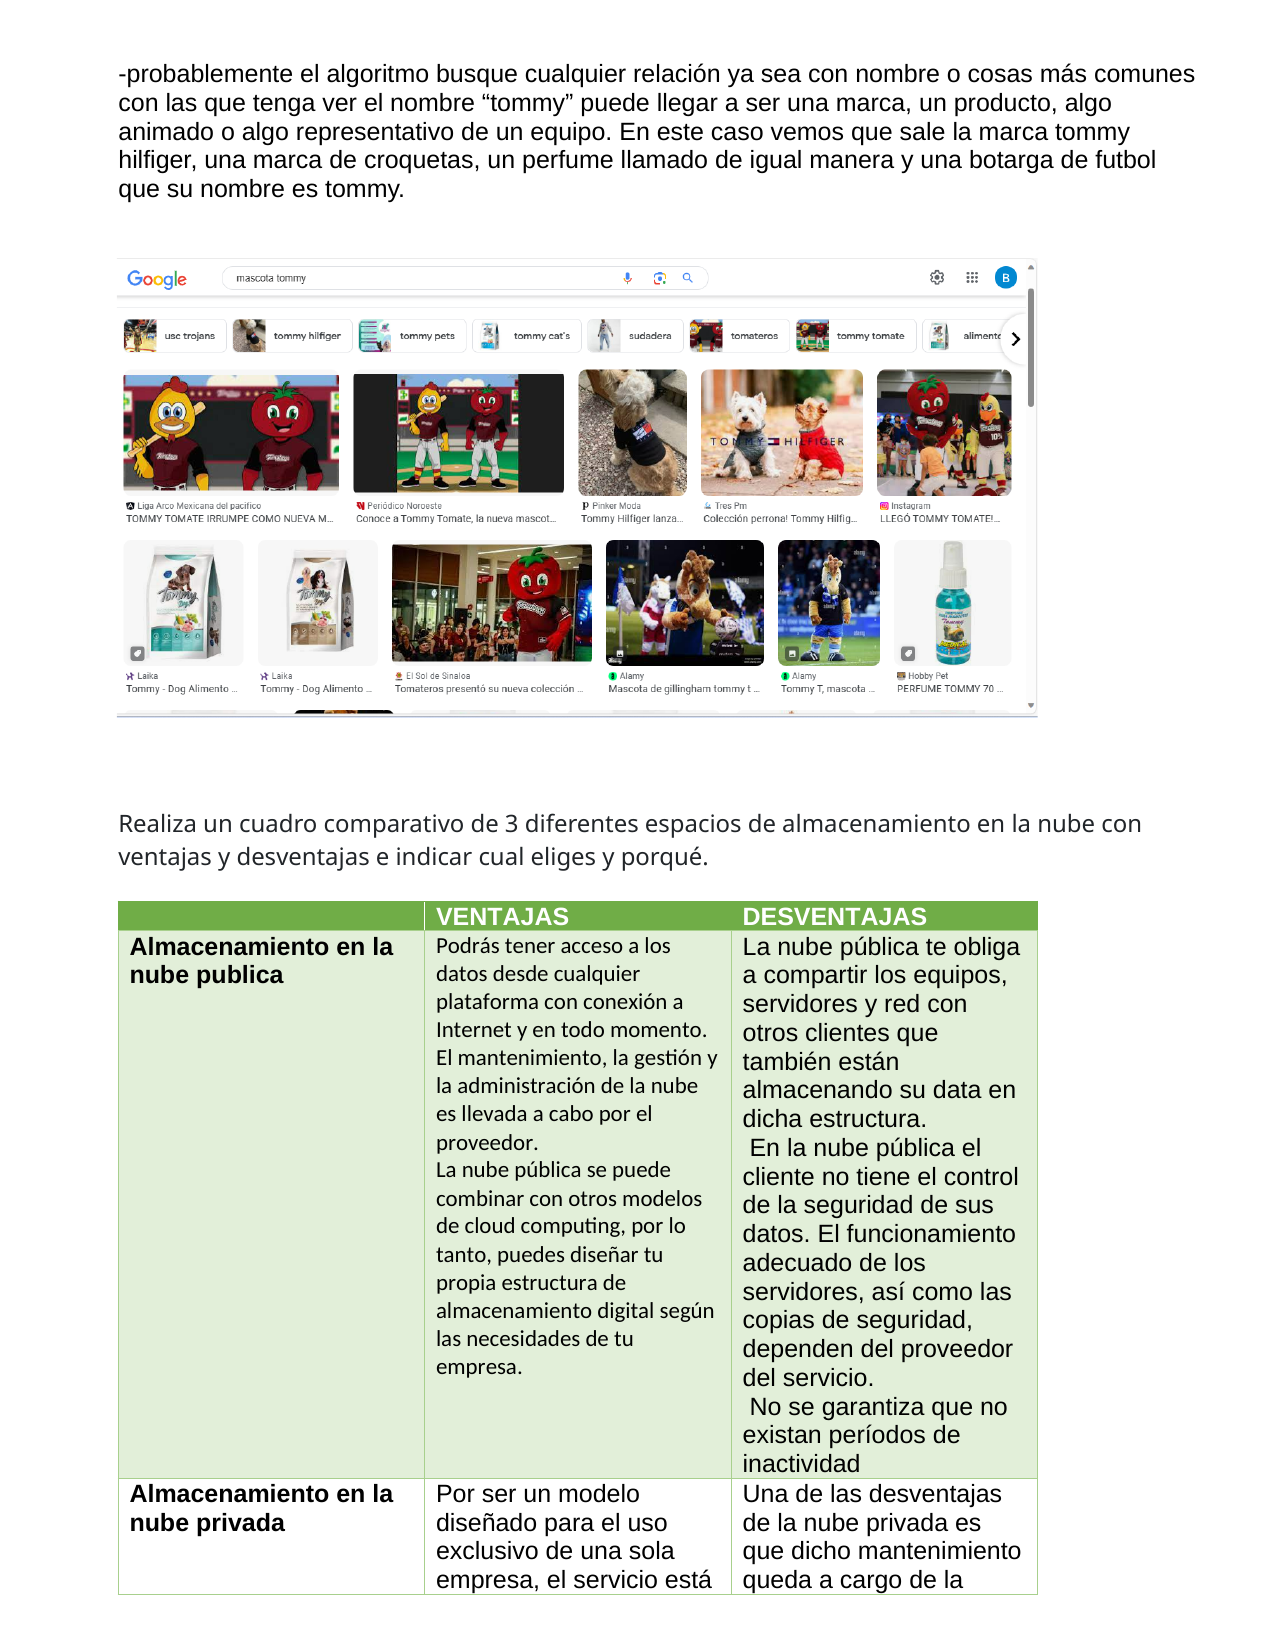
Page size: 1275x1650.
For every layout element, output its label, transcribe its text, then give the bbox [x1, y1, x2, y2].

table_header VENTAJAS [425, 902, 731, 930]
text Realiza un cuadro comparativo de 3 diferentes espacios de almacenamiento en la nube con ventajas y desventajas e indicar cual eliges y porqué. [118, 807, 1205, 872]
table_header DESVENTAJAS [731, 902, 1037, 930]
table_cell Almacenamiento en la nube privada [119, 1479, 424, 1594]
table_cell Podrás tener acceso a los datos desde cualquier plataforma con conexión a Internet y en todo momento. El mantenimiento, la gestión y la administración de la nube es llevada a cabo por el proveedor. La nube pública se puede combinar con otros modelos de cloud computing, por lo tanto, puedes diseñar tu propia estructura de almacenamiento digital según las necesidades de tu empresa. [425, 931, 731, 1478]
table_cell La nube pública te obliga a compartir los equipos, servidores y red con otros clientes que también están almacenando su data en dicha estructura. En la nube pública el cliente no tiene el control de la seguridad de sus datos. El funcionamiento adecuado de los servidores, así como las copias de seguridad, dependen del proveedor del servicio. No se garantiza que no existan períodos de inactividad [732, 931, 1037, 1478]
table_cell Una de las desventajas de la nube privada es que dicho mantenimiento queda a cargo de la [732, 1479, 1037, 1594]
text -probablemente el algoritmo busque cualquier relación ya sea con nombre o cosas más comunes con las que tenga ver el nombre “tommy” puede llegar a ser una marca, un producto, algo animado o algo representativo de un equipo. En este caso vemos que sale la marca tommy hilfiger, una marca de croquetas, un perfume llamado de igual manera y una botarga de futbol que su nombre es tommy. [118, 59, 1205, 203]
table_header [119, 902, 424, 930]
table_cell Por ser un modelo diseñado para el uso exclusivo de una sola empresa, el servicio está [425, 1479, 731, 1594]
table_cell Almacenamiento en la nube publica [119, 931, 424, 1478]
